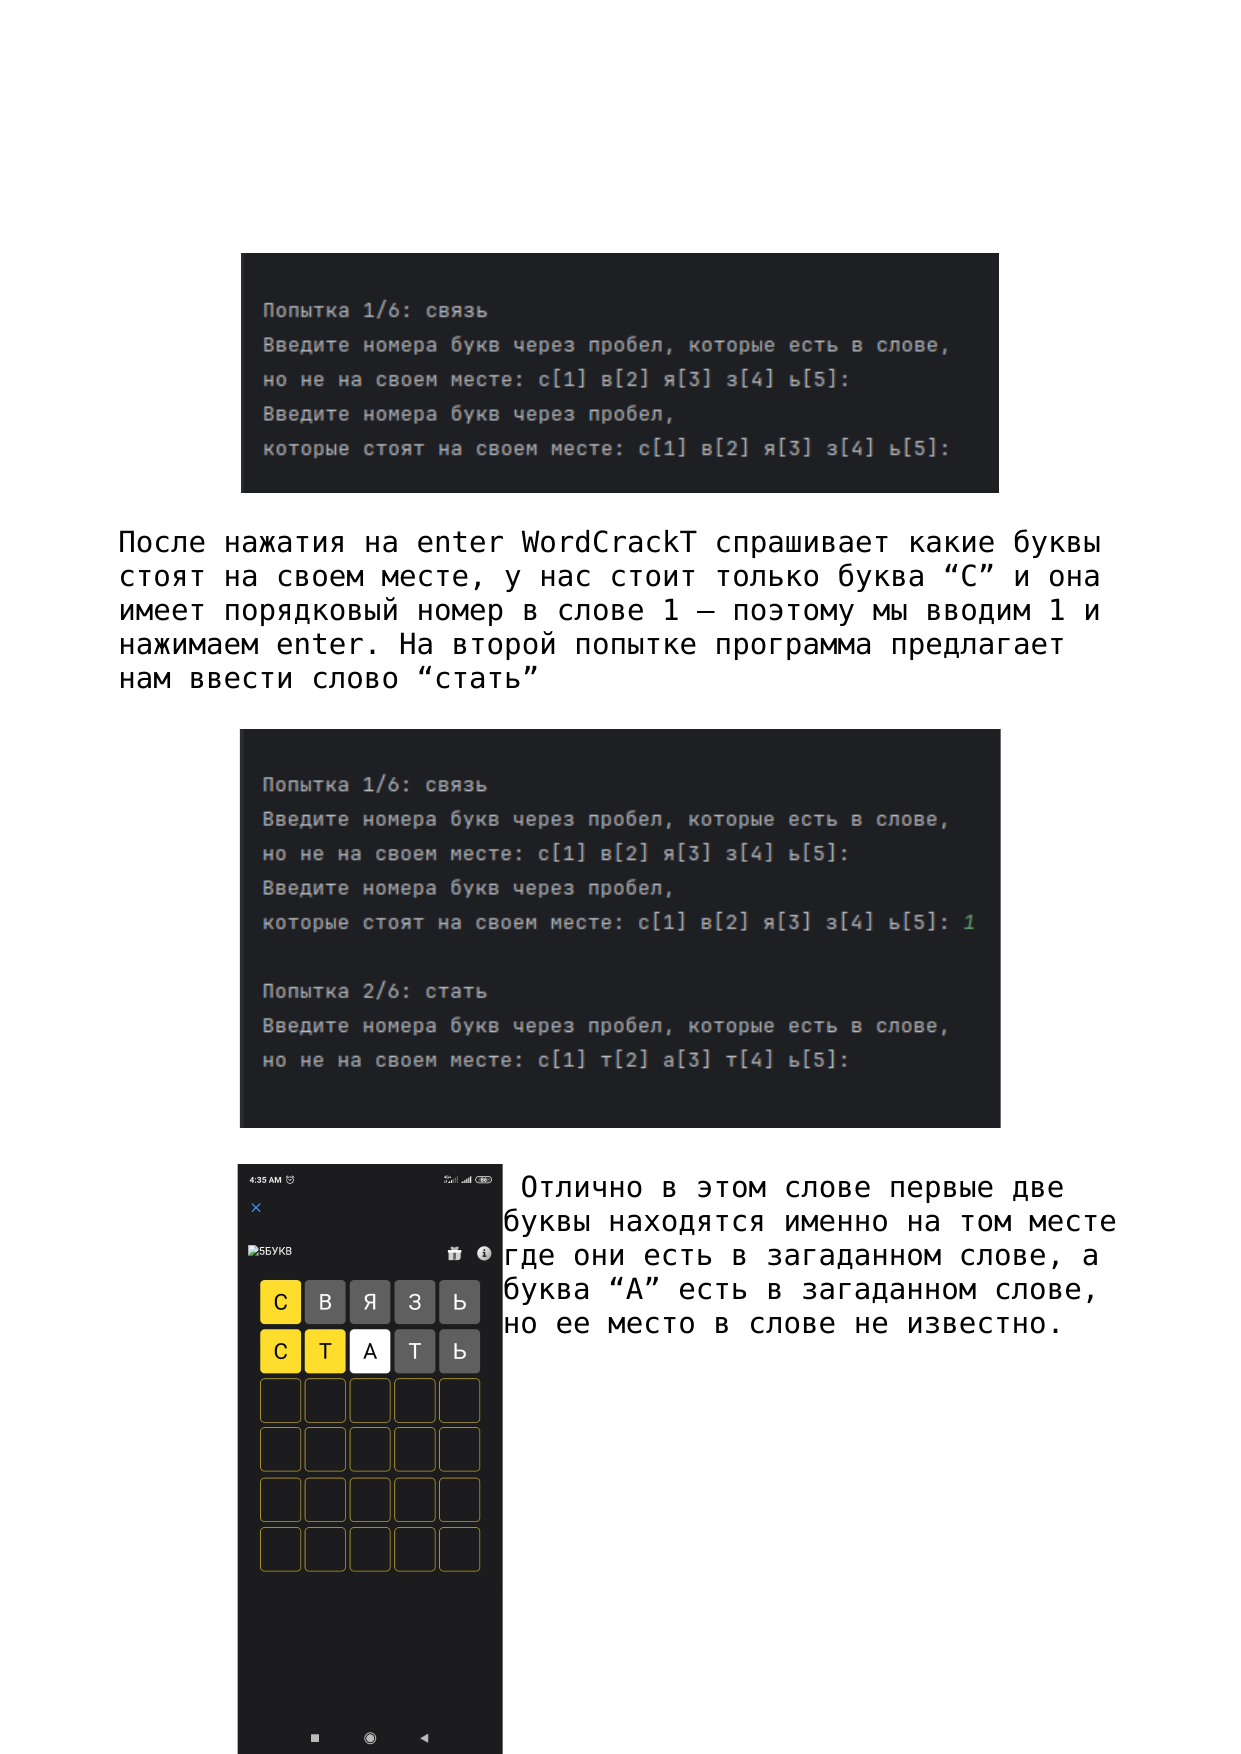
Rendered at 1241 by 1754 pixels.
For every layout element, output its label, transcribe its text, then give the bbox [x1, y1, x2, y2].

text После нажатия на enter WordCrackT спрашивает какие буквы стоят на своем месте, у нас стоит только буква “C” и она имеет порядковый номер в слове 1 – поэтому мы вводим 1 и нажимаем enter. На второй попытке программа предлагает нам ввести слово “стать” [118, 526, 1122, 695]
text [118, 1171, 237, 1341]
picture [239, 729, 1001, 1128]
picture [241, 253, 999, 493]
text Отлично в этом слове первые две буквы находятся именно на том месте где они есть в загаданном слове, а буква “А” есть в загаданном слове, но ее место в слове не известно. [503, 1171, 1122, 1341]
picture [237, 1164, 503, 1754]
